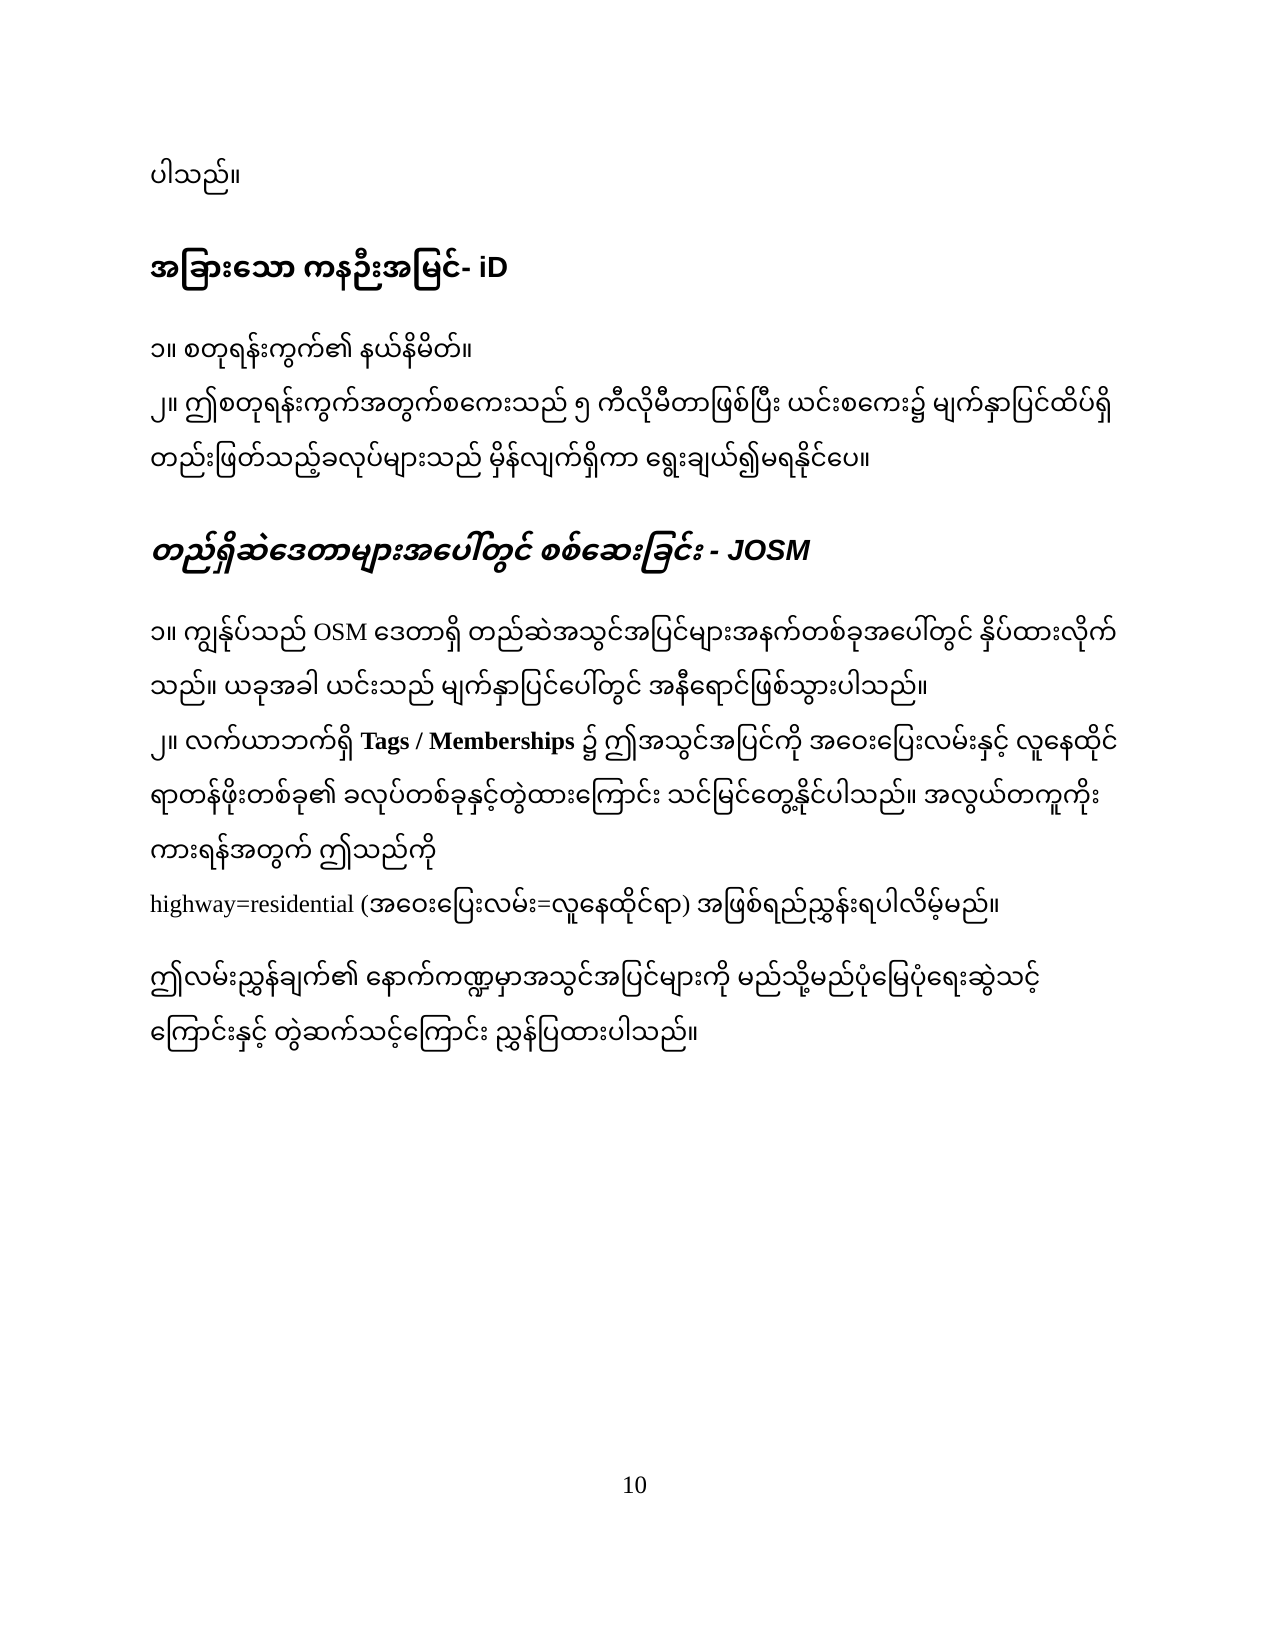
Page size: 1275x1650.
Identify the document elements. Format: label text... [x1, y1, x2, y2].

text ၁။ ကျွန်ုပ်သည် OSM ဒေတာရှိ တည်ဆဲအသွင်အပြင်များအနက်တစ်ခုအပေါ်တွင် နှိပ်ထားလိုက်သည်။ ယခုအခါ ယင်းသည် မျက်နှာပြင်ပေါ်တွင် အနီရောင်ဖြစ်သွားပါသည်။ ၂။ လက်ယာဘက်ရှိ Tags / Memberships ၌ ဤအသွင်အပြင်ကို အဝေးပြေးလမ်းနှင့် လူနေထိုင်ရာတန်ဖိုးတစ်ခု၏ ခလုပ်တစ်ခုနှင့်တွဲထားကြောင်း သင်မြင်တွေ့နိုင်ပါသည်။ အလွယ်တကူကိုးကားရန်အတွက် ဤသည်ကို highway=residential (အဝေးပြေးလမ်း=လူနေထိုင်ရာ) အဖြစ်ရည်ညွှန်းရပါလိမ့်မည်။ [150, 607, 1125, 934]
subtitle အခြားသော ကနဉီးအမြင်- iD [150, 238, 1125, 302]
subtitle တည်ရှိဆဲဒေတာများအပေါ်တွင် စစ်ဆေးခြင်း - JOSM [150, 522, 1125, 585]
text ပါသည်။ [150, 150, 1125, 204]
text ၁။ စတုရန်းကွက်၏ နယ်နိမိတ်။ ၂။ ဤစတုရန်းကွက်အတွက်စကေးသည် ၅ ကီလိုမီတာဖြစ်ပြီး ယင်းစကေး၌ မျက်နှာပြင်ထိပ်ရှိ တည်းဖြတ်သည့်ခလုပ်များသည် မှိန်လျက်ရှိကာ ရွေးချယ်၍မရနိုင်ပေ။ [150, 324, 1125, 488]
text ဤလမ်းညွှန်ချက်၏ နောက်ကဏ္ဍမှာအသွင်အပြင်များကို မည်သို့မည်ပုံမြေပုံရေးဆွဲသင့်ကြောင်းနှင့် တွဲဆက်သင့်ကြောင်း ညွှန်ပြထားပါသည်။ [150, 952, 1125, 1061]
